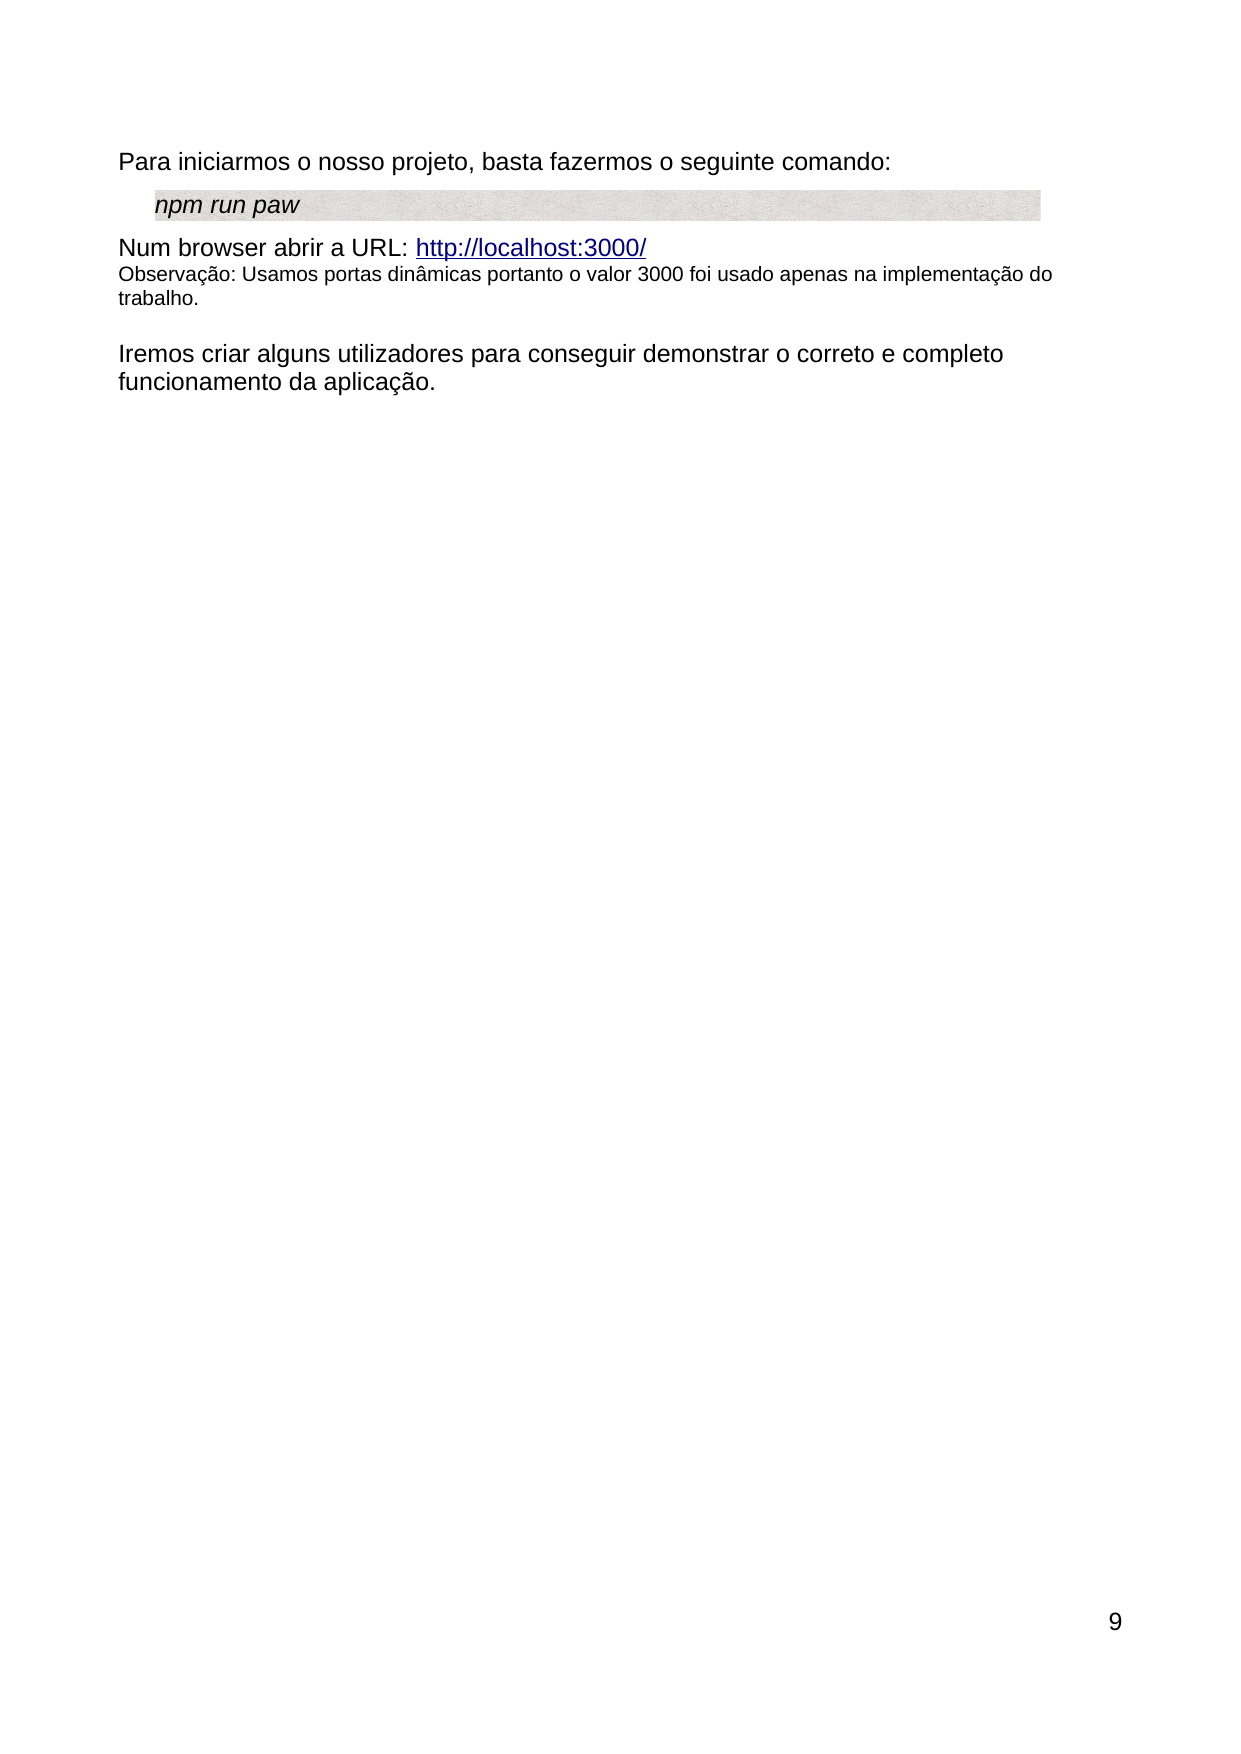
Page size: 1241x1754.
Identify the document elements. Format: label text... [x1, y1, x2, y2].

picture [154, 190, 1041, 221]
text Observação: Usamos portas dinâmicas portanto o valor 3000 foi usado apenas na implementação do trabalho. [118, 262, 1122, 310]
text Para iniciarmos o nosso projeto, basta fazermos o seguinte comando: [118, 147, 1122, 176]
text Num browser abrir a URL: http://localhost:3000/ [118, 233, 1122, 262]
text Iremos criar alguns utilizadores para conseguir demonstrar o correto e completo funcionamento da aplicação. [118, 338, 1122, 396]
